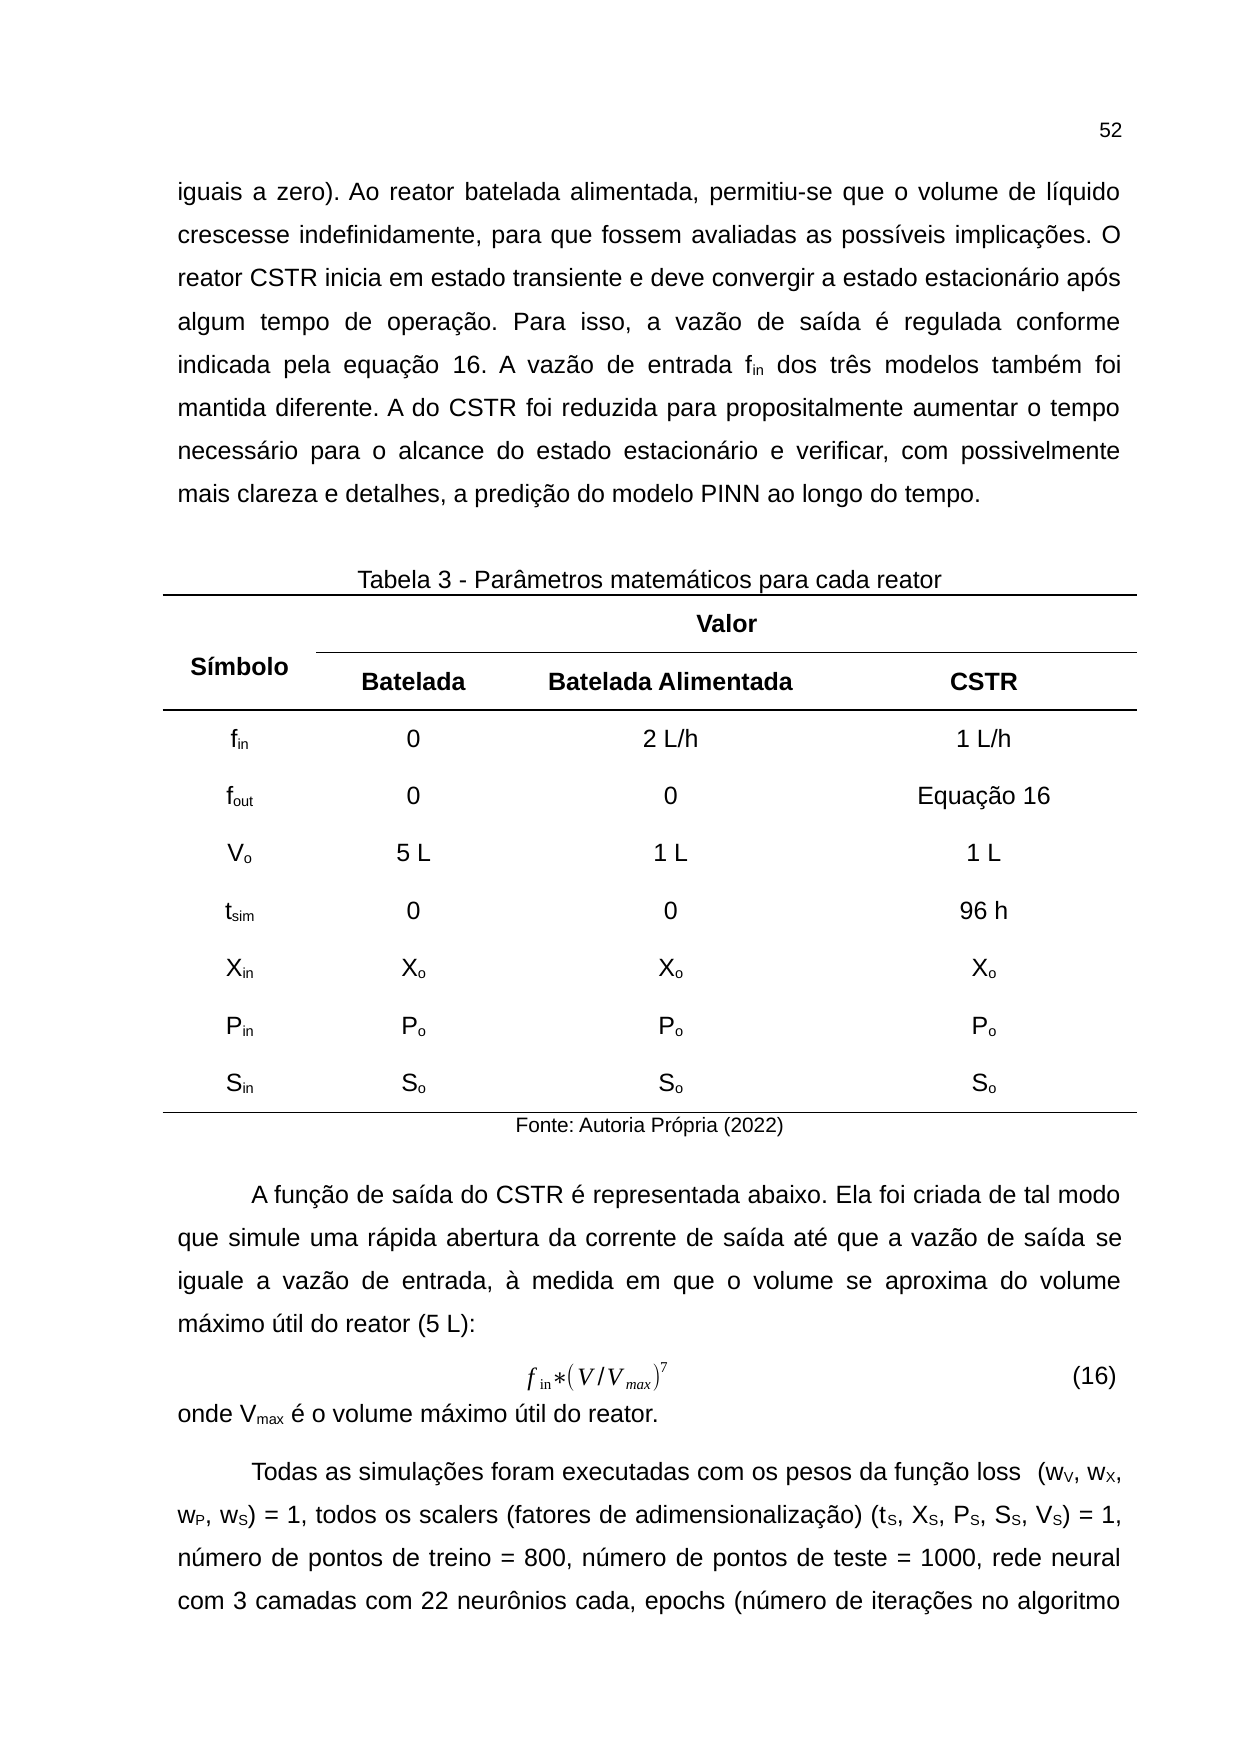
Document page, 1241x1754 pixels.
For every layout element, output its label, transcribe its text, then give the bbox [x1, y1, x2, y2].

text Fonte: Autoria Própria (2022) [177, 1113, 1122, 1137]
table_cell Xo [510, 939, 831, 996]
text Tabela 3 - Parâmetros matemáticos para cada reator [177, 565, 1122, 594]
text onde Vmax é o volume máximo útil do reator. [177, 1399, 1122, 1428]
table_cell 0 [316, 711, 510, 766]
table_cell Batelada Alimentada [510, 653, 831, 709]
table_cell So [831, 1054, 1137, 1111]
table_cell So [316, 1054, 510, 1111]
table_cell Xin [163, 939, 316, 996]
table_cell 96 h [831, 881, 1137, 939]
text Para a realização dos testes, a operação de cada reator tem um estado inicial, volume inicial e valores de entrada e saída diferentes. Todas as concentrações inciais, bem como todas as concentrações nas correntes de alimentação são iguais aos seus respectivos valores iniciais (Xo, Po e So) indicados na Tabela 1. Os valores dos parâmetros matemáticos para cada reator são representados na Tabela 3. Vo é o volume em cada reator em t = 0 e tsim é o tempo ao longo do qual o sistema foi simulado. O reator batelada, por definição, tem saídas e entradas fechadas (matematicamente, equivale aos valores de vazão das correntes serem iguais a zero). Ao reator batelada alimentada, permitiu-se que o volume de líquido crescesse indefinidamente, para que fossem avaliadas as possíveis implicações. O reator CSTR inicia em estado transiente e deve convergir a estado estacionário após algum tempo de operação. Para isso, a vazão de saída é regulada conforme indicada pela equação 16. A vazão de entrada fin dos três modelos também foi mantida diferente. A do CSTR foi reduzida para propositalmente aumentar o tempo necessário para o alcance do estado estacionário e verificar, com possivelmente mais clareza e detalhes, a predição do modelo PINN ao longo do tempo. [177, 177, 1122, 508]
table_cell Xo [316, 939, 510, 996]
table_cell tsim [163, 881, 316, 939]
table_cell 1 L [510, 824, 831, 881]
table_header Símbolo [163, 596, 316, 709]
table_cell 0 [510, 881, 831, 939]
table_cell 2 L/h [510, 711, 831, 766]
table_cell fin [163, 711, 316, 766]
table_cell Po [831, 996, 1137, 1054]
table_cell Batelada [316, 653, 510, 709]
table_cell So [510, 1054, 831, 1111]
table_cell 5 L [316, 824, 510, 881]
table_cell 0 [316, 881, 510, 939]
table_cell 1 L [831, 824, 1137, 881]
table_cell Equação 16 [831, 766, 1137, 824]
table_header (16) [1017, 1353, 1122, 1399]
table_header [177, 1353, 1017, 1399]
text Todas as simulações foram executadas com os pesos da função loss (wV, wX, wP, wS) = 1, todos os scalers (fatores de adimensionalização) (tS, XS, PS, SS, VS) = 1, número de pontos de treino = 800, número de pontos de teste = 1000, rede neural com 3 camadas com 22 neurônios cada, epochs (número de iterações no algoritmo [177, 1456, 1122, 1614]
table_cell Po [316, 996, 510, 1054]
table_cell fout [163, 766, 316, 824]
table_cell 0 [510, 766, 831, 824]
table_header Valor [316, 596, 1137, 651]
table_cell 0 [316, 766, 510, 824]
text A função de saída do CSTR é representada abaixo. Ela foi criada de tal modo que simule uma rápida abertura da corrente de saída até que a vazão de saída se iguale a vazão de entrada, à medida em que o volume se aproxima do volume máximo útil do reator (5 L): [177, 1180, 1122, 1338]
table_cell Vo [163, 824, 316, 881]
table_cell 1 L/h [831, 711, 1137, 766]
table_cell Sin [163, 1054, 316, 1111]
table_cell Po [510, 996, 831, 1054]
table_cell CSTR [831, 653, 1137, 709]
table_cell Pin [163, 996, 316, 1054]
table_cell Xo [831, 939, 1137, 996]
